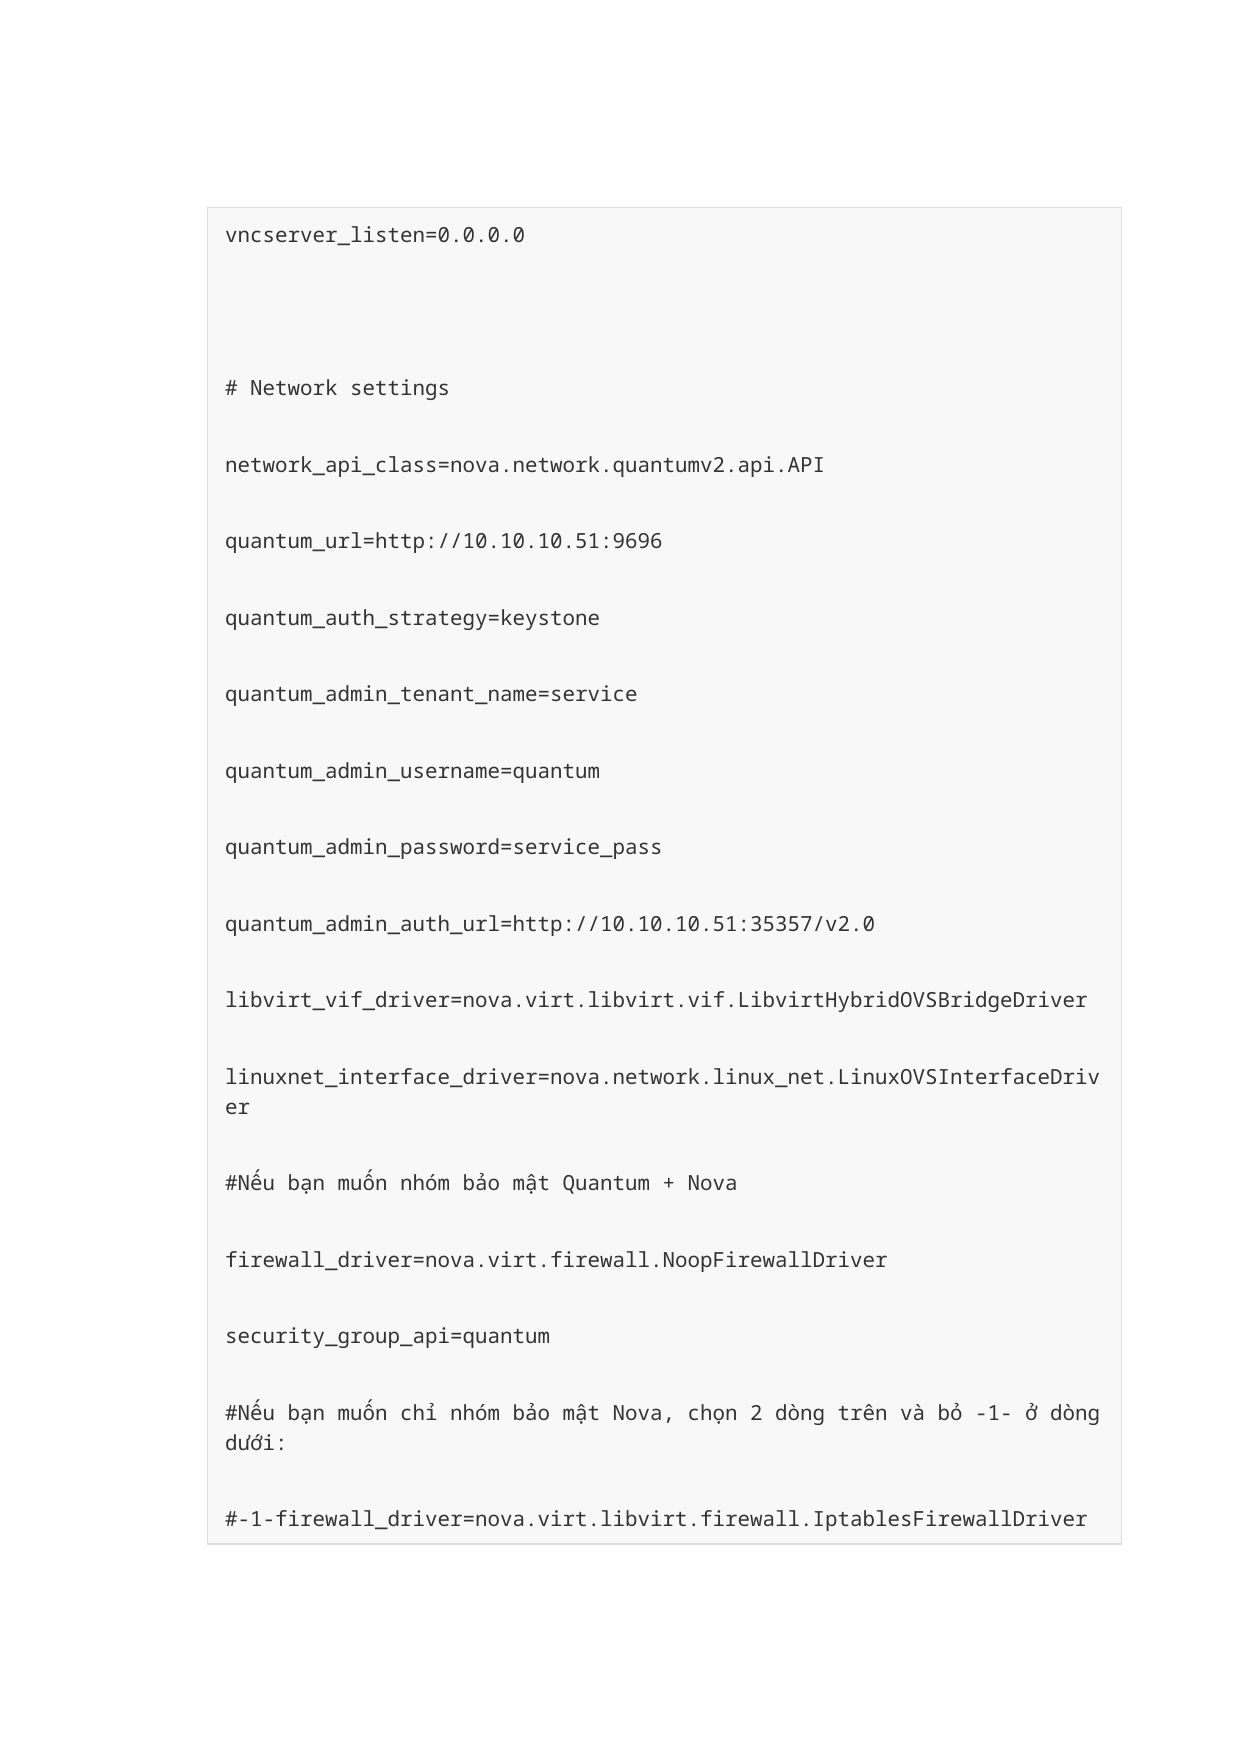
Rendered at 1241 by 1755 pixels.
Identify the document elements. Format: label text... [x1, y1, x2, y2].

text quantum_admin_username=quantum [208, 743, 1121, 784]
text linuxnet_interface_driver=nova.network.linux_net.LinuxOVSInterfaceDriver [208, 1049, 1121, 1120]
text quantum_admin_auth_url=http://10.10.10.51:35357/v2.0 [208, 896, 1121, 937]
text #-1-firewall_driver=nova.virt.libvirt.firewall.IptablesFirewallDriver [208, 1491, 1121, 1543]
text security_group_api=quantum [208, 1308, 1121, 1350]
text firewall_driver=nova.virt.firewall.NoopFirewallDriver [208, 1232, 1121, 1273]
text # Network settings [208, 360, 1121, 402]
text quantum_auth_strategy=keystone [208, 589, 1121, 631]
text #Nếu bạn muốn nhóm bảo mật Quantum + Nova [208, 1155, 1121, 1197]
text quantum_admin_tenant_name=service [208, 666, 1121, 708]
text vncserver_listen=0.0.0.0 [208, 208, 1121, 248]
text quantum_admin_password=service_pass [208, 819, 1121, 861]
text libvirt_vif_driver=nova.virt.libvirt.vif.LibvirtHybridOVSBridgeDriver [208, 972, 1121, 1014]
text quantum_url=http://10.10.10.51:9696 [208, 513, 1121, 555]
text #Nếu bạn muốn chỉ nhóm bảo mật Nova, chọn 2 dòng trên và bỏ -1- ở dòng dưới: [208, 1385, 1121, 1456]
text network_api_class=nova.network.quantumv2.api.API [208, 436, 1121, 478]
